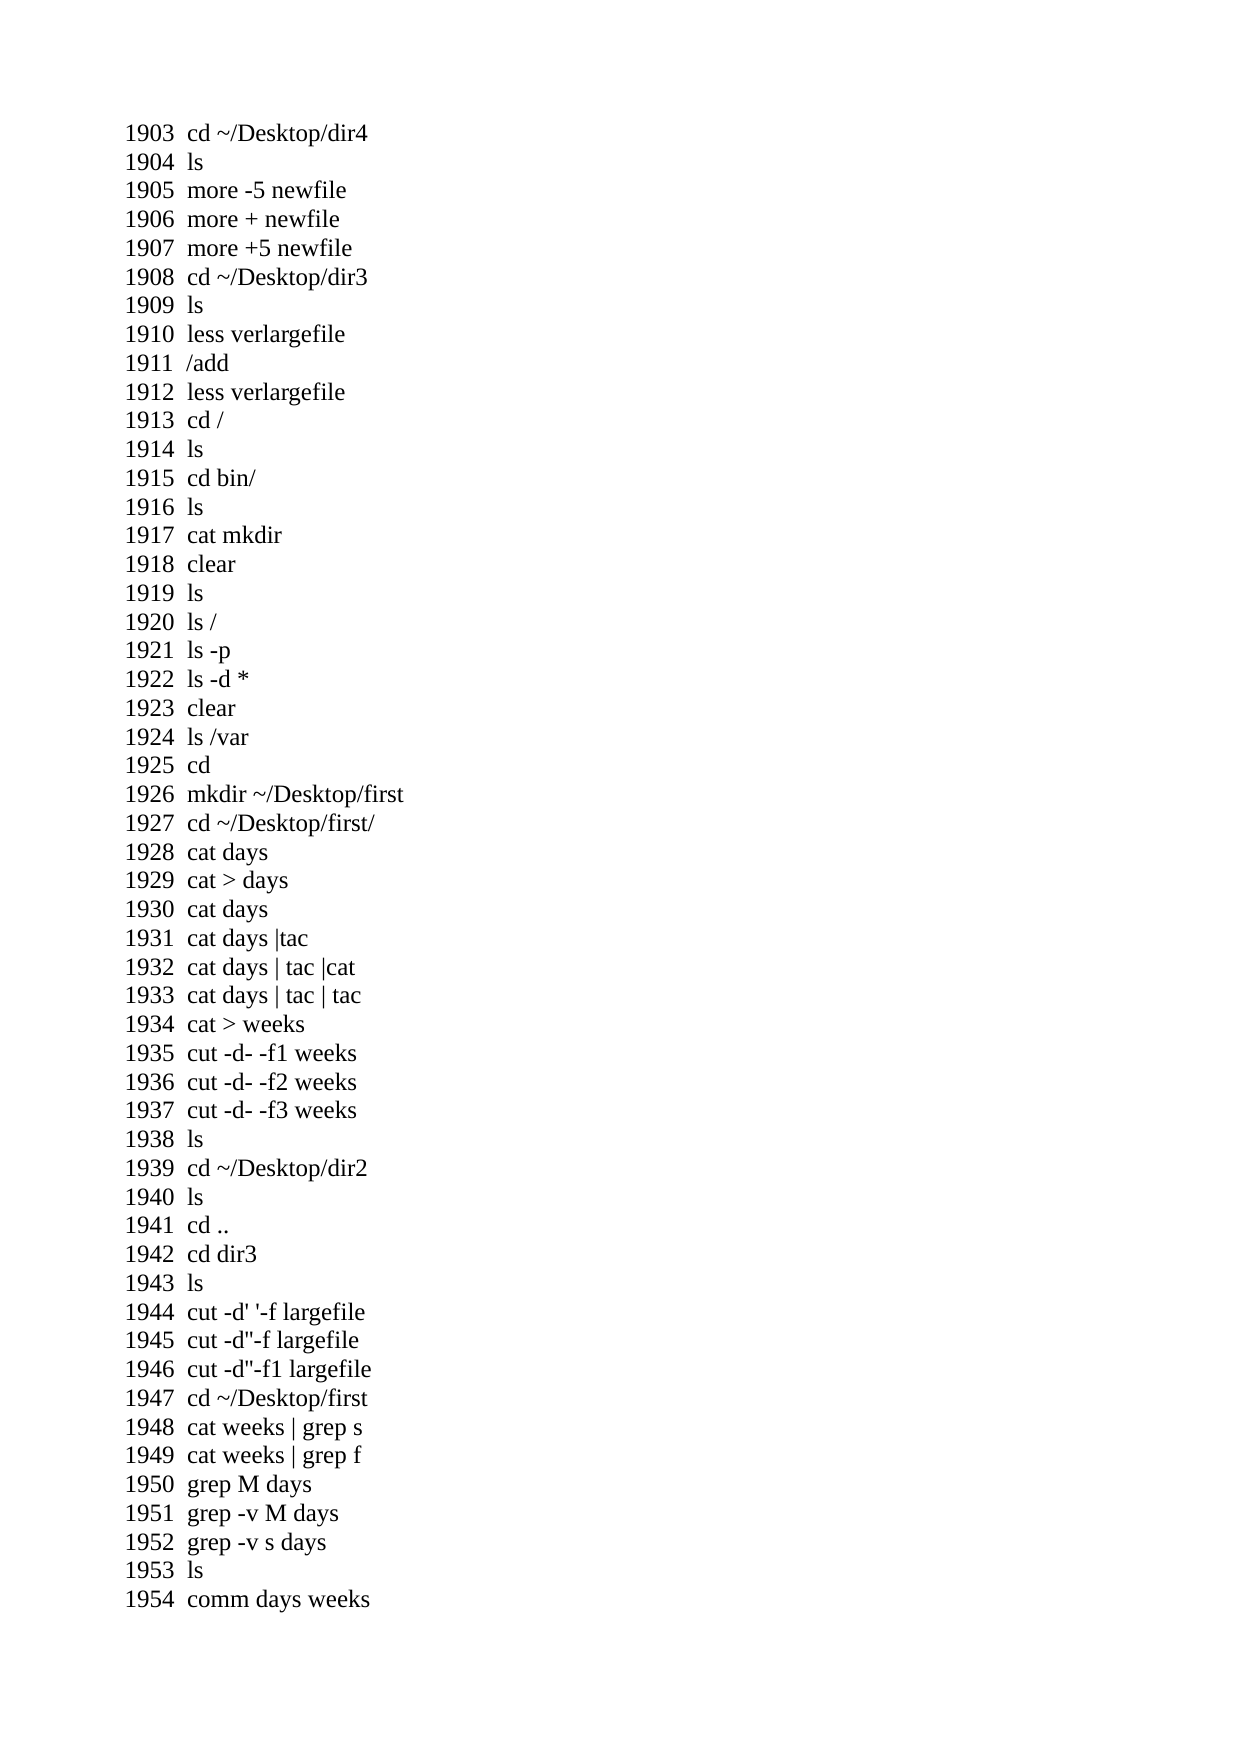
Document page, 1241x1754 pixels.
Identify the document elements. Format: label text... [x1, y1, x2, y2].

text 1948 cat weeks | grep s [118, 1412, 1122, 1441]
text 1922 ls -d * [118, 664, 1122, 693]
text 1926 mkdir ~/Desktop/first [118, 779, 1122, 808]
text 1918 clear [118, 549, 1122, 578]
text 1933 cat days | tac | tac [118, 981, 1122, 1009]
text 1935 cut -d- -f1 weeks [118, 1038, 1122, 1067]
text 1924 ls /var [118, 722, 1122, 751]
text 1921 ls -p [118, 636, 1122, 664]
text 1923 clear [118, 693, 1122, 722]
text 1945 cut -d''-f largefile [118, 1326, 1122, 1354]
text 1950 grep M days [118, 1469, 1122, 1498]
text 1919 ls [118, 578, 1122, 607]
text 1905 more -5 newfile [118, 176, 1122, 204]
text 1906 more + newfile [118, 204, 1122, 233]
text 1904 ls [118, 147, 1122, 176]
text 1941 cd .. [118, 1211, 1122, 1239]
text 1937 cut -d- -f3 weeks [118, 1096, 1122, 1124]
text 1910 less verlargefile [118, 319, 1122, 348]
text 1914 ls [118, 434, 1122, 463]
text 1907 more +5 newfile [118, 233, 1122, 262]
text 1946 cut -d''-f1 largefile [118, 1354, 1122, 1383]
text 1938 ls [118, 1124, 1122, 1153]
text 1942 cd dir3 [118, 1239, 1122, 1268]
text 1949 cat weeks | grep f [118, 1441, 1122, 1469]
text 1917 cat mkdir [118, 521, 1122, 549]
text 1928 cat days [118, 837, 1122, 866]
text 1943 ls [118, 1268, 1122, 1297]
text 1951 grep -v M days [118, 1498, 1122, 1527]
text 1936 cut -d- -f2 weeks [118, 1067, 1122, 1096]
text 1953 ls [118, 1556, 1122, 1584]
text 1920 ls / [118, 607, 1122, 636]
text 1909 ls [118, 291, 1122, 319]
text 1912 less verlargefile [118, 377, 1122, 406]
text 1913 cd / [118, 406, 1122, 434]
text 1930 cat days [118, 894, 1122, 923]
text 1925 cd [118, 751, 1122, 779]
text 1932 cat days | tac |cat [118, 952, 1122, 981]
text 1908 cd ~/Desktop/dir3 [118, 262, 1122, 291]
text 1927 cd ~/Desktop/first/ [118, 808, 1122, 837]
text 1939 cd ~/Desktop/dir2 [118, 1153, 1122, 1182]
text 1944 cut -d' '-f largefile [118, 1297, 1122, 1326]
text 1952 grep -v s days [118, 1527, 1122, 1556]
text 1916 ls [118, 492, 1122, 521]
text 1915 cd bin/ [118, 463, 1122, 492]
text 1954 comm days weeks [118, 1584, 1122, 1613]
text 1903 cd ~/Desktop/dir4 [118, 118, 1122, 147]
text 1947 cd ~/Desktop/first [118, 1383, 1122, 1412]
text 1911 /add [118, 348, 1122, 377]
text 1929 cat > days [118, 866, 1122, 894]
text 1940 ls [118, 1182, 1122, 1211]
text 1931 cat days |tac [118, 923, 1122, 952]
text 1934 cat > weeks [118, 1009, 1122, 1038]
